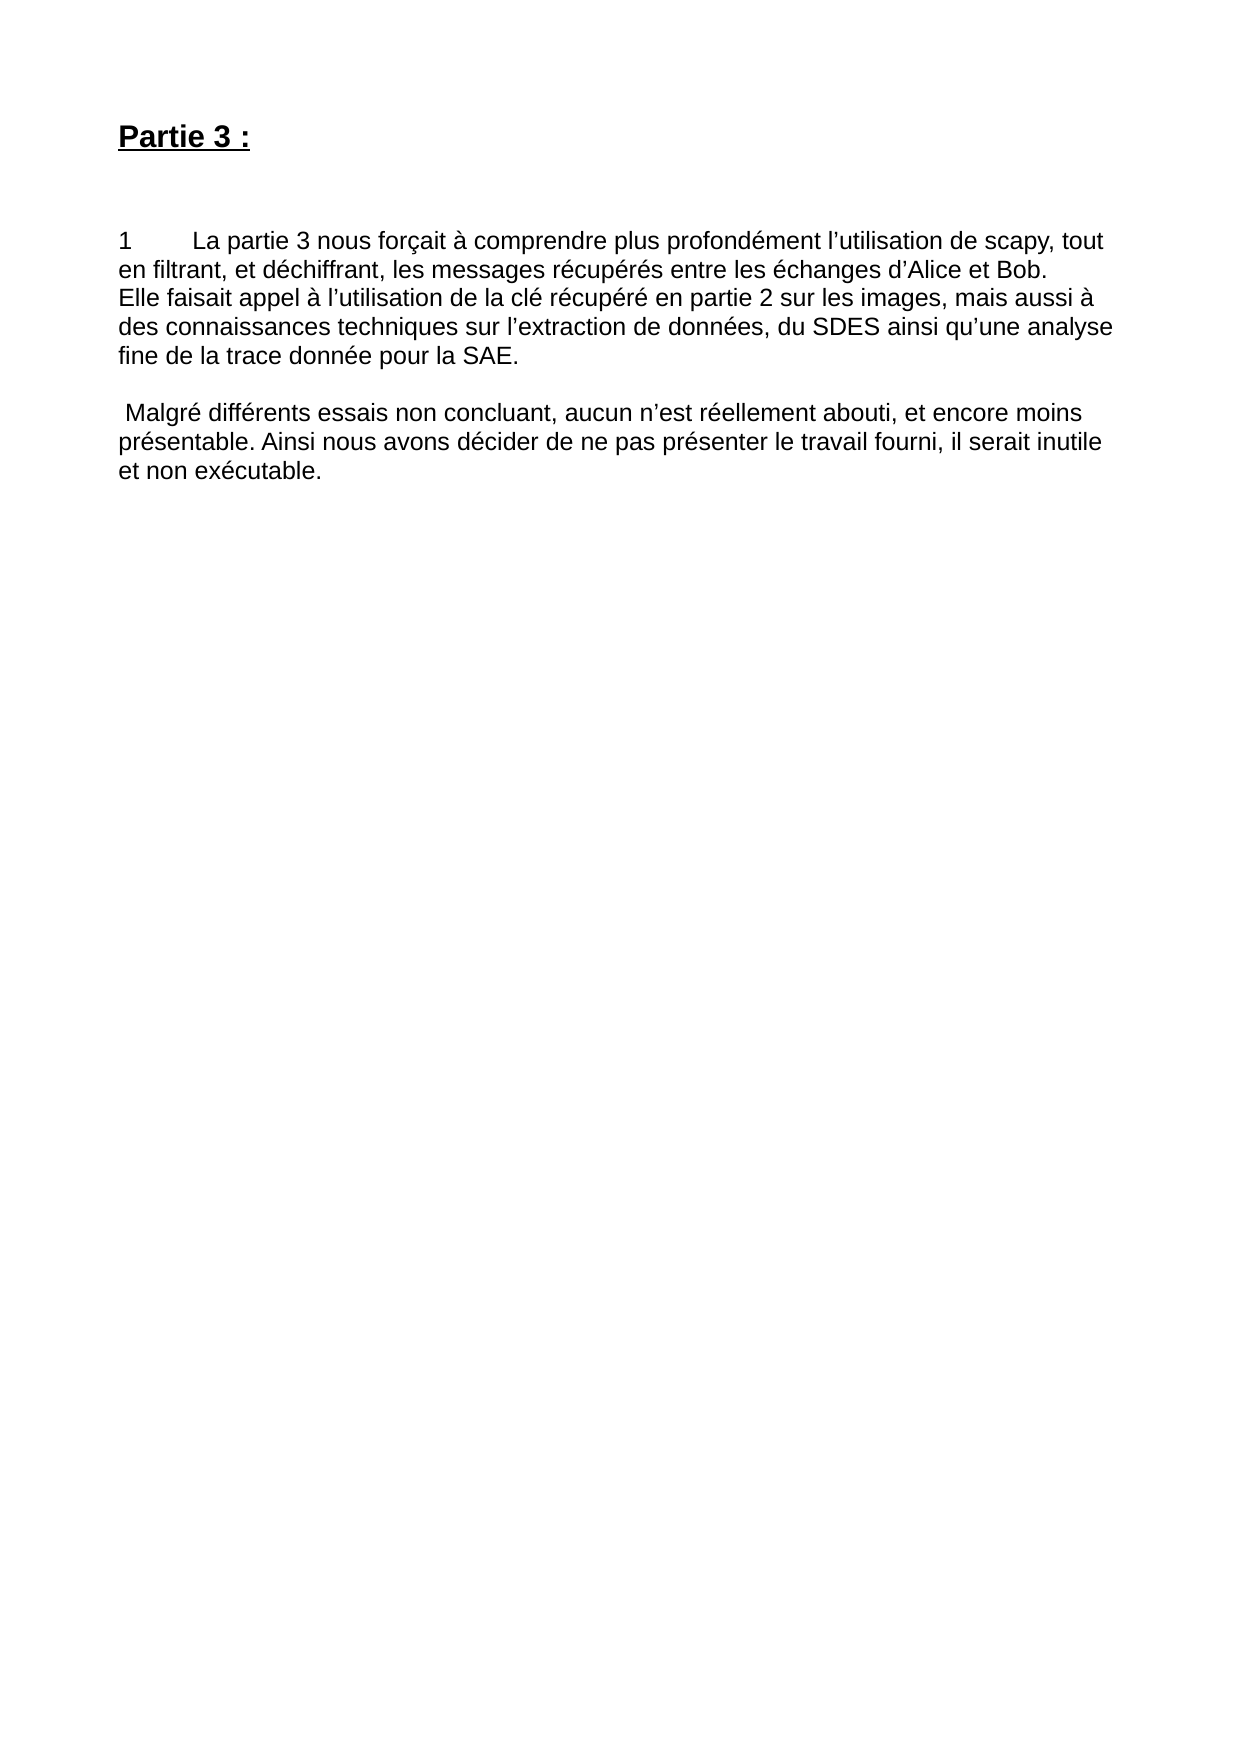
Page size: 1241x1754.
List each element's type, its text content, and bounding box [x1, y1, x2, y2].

text Malgré différents essais non concluant, aucun n’est réellement abouti, et encore moins présentable. Ainsi nous avons décider de ne pas présenter le travail fourni, il serait inutile et non exécutable. [118, 398, 1122, 485]
text Elle faisait appel à l’utilisation de la clé récupéré en partie 2 sur les images, mais aussi à des connaissances techniques sur l’extraction de données, du SDES ainsi qu’une analyse fine de la trace donnée pour la SAE. [118, 283, 1122, 370]
text Partie 3 : [118, 118, 1122, 154]
text 1 La partie 3 nous forçait à comprendre plus profondément l’utilisation de scapy, tout en filtrant, et déchiffrant, les messages récupérés entre les échanges d’Alice et Bob. [118, 226, 1122, 283]
